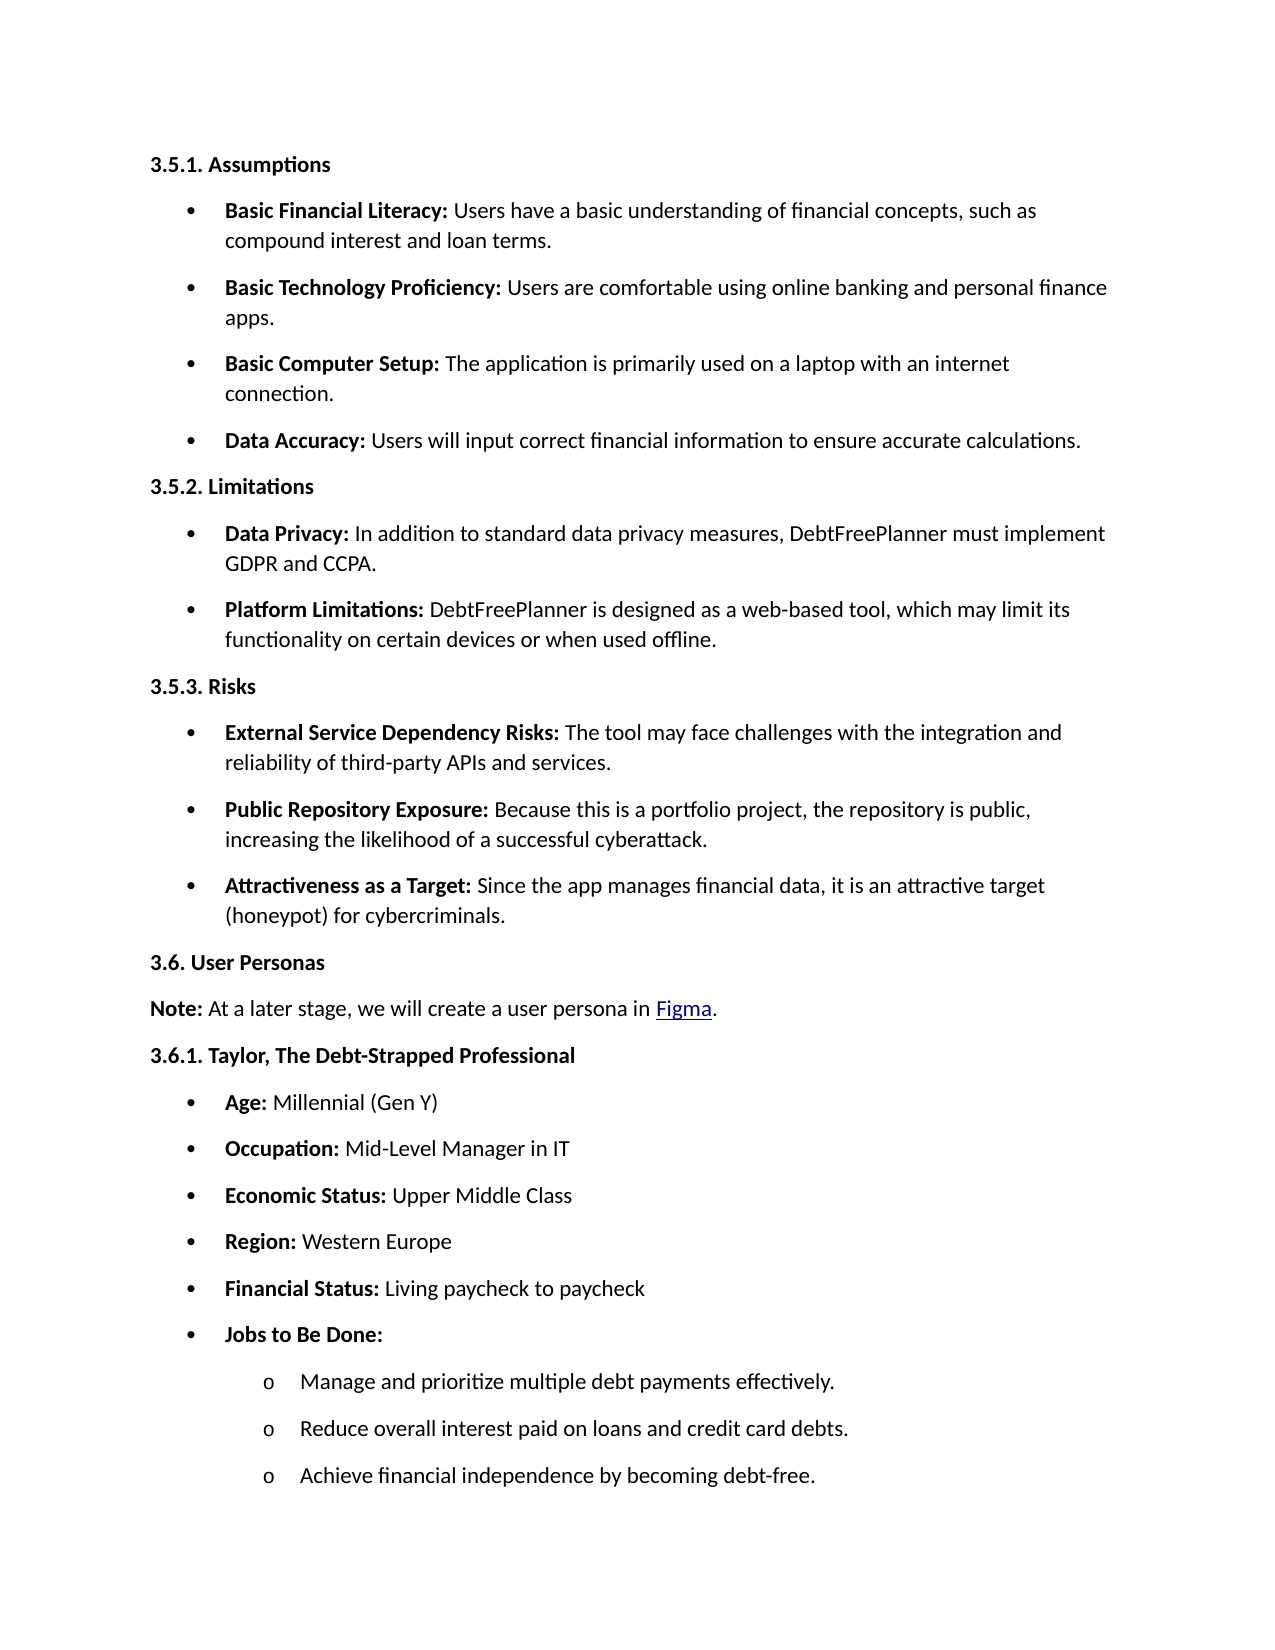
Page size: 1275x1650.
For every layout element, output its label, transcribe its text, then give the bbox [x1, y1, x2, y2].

list Public Repository Exposure: Because this is a portfolio project, the repository is public, increasing the likelihood of a successful cyberattack. [187, 795, 1125, 853]
list Region: Western Europe [187, 1227, 1125, 1255]
text 3.5.1. Assumptions [150, 150, 1125, 178]
list Platform Limitations: DebtFreePlanner is designed as a web-based tool, which may limit its functionality on certain devices or when used offline. [187, 596, 1125, 653]
text 3.5.3. Risks [150, 672, 1125, 700]
list Manage and prioritize multiple debt payments effectively. [262, 1367, 1125, 1396]
list Basic Financial Literacy: Users have a basic understanding of financial concepts, such as compound interest and loan terms. [187, 197, 1125, 254]
list Achieve financial independence by becoming debt-free. [262, 1461, 1125, 1490]
list Data Accuracy: Users will input correct financial information to ensure accurate calculations. [187, 426, 1125, 454]
list Jobs to Be Done: [187, 1320, 1125, 1348]
list Attractiveness as a Target: Since the app manages financial data, it is an attractive target (honeypot) for cybercriminals. [187, 871, 1125, 929]
list Age: Millennial (Gen Y) [187, 1088, 1125, 1116]
list Basic Computer Setup: The application is primarily used on a laptop with an internet connection. [187, 349, 1125, 407]
list Financial Status: Living paycheck to paycheck [187, 1274, 1125, 1302]
list Basic Technology Proficiency: Users are comfortable using online banking and personal finance apps. [187, 273, 1125, 331]
text Note: At a later stage, we will create a user persona in Figma. [150, 994, 1125, 1022]
list External Service Dependency Risks: The tool may face challenges with the integration and reliability of third-party APIs and services. [187, 718, 1125, 776]
list Economic Status: Upper Middle Class [187, 1181, 1125, 1209]
text 3.6. User Personas [150, 948, 1125, 976]
list Data Privacy: In addition to standard data privacy measures, DebtFreePlanner must implement GDPR and CCPA. [187, 519, 1125, 577]
list Reduce overall interest paid on loans and credit card debts. [262, 1414, 1125, 1443]
list Occupation: Mid-Level Manager in IT [187, 1134, 1125, 1162]
text 3.5.2. Limitations [150, 472, 1125, 501]
text 3.6.1. Taylor, The Debt-Strapped Professional [150, 1041, 1125, 1069]
